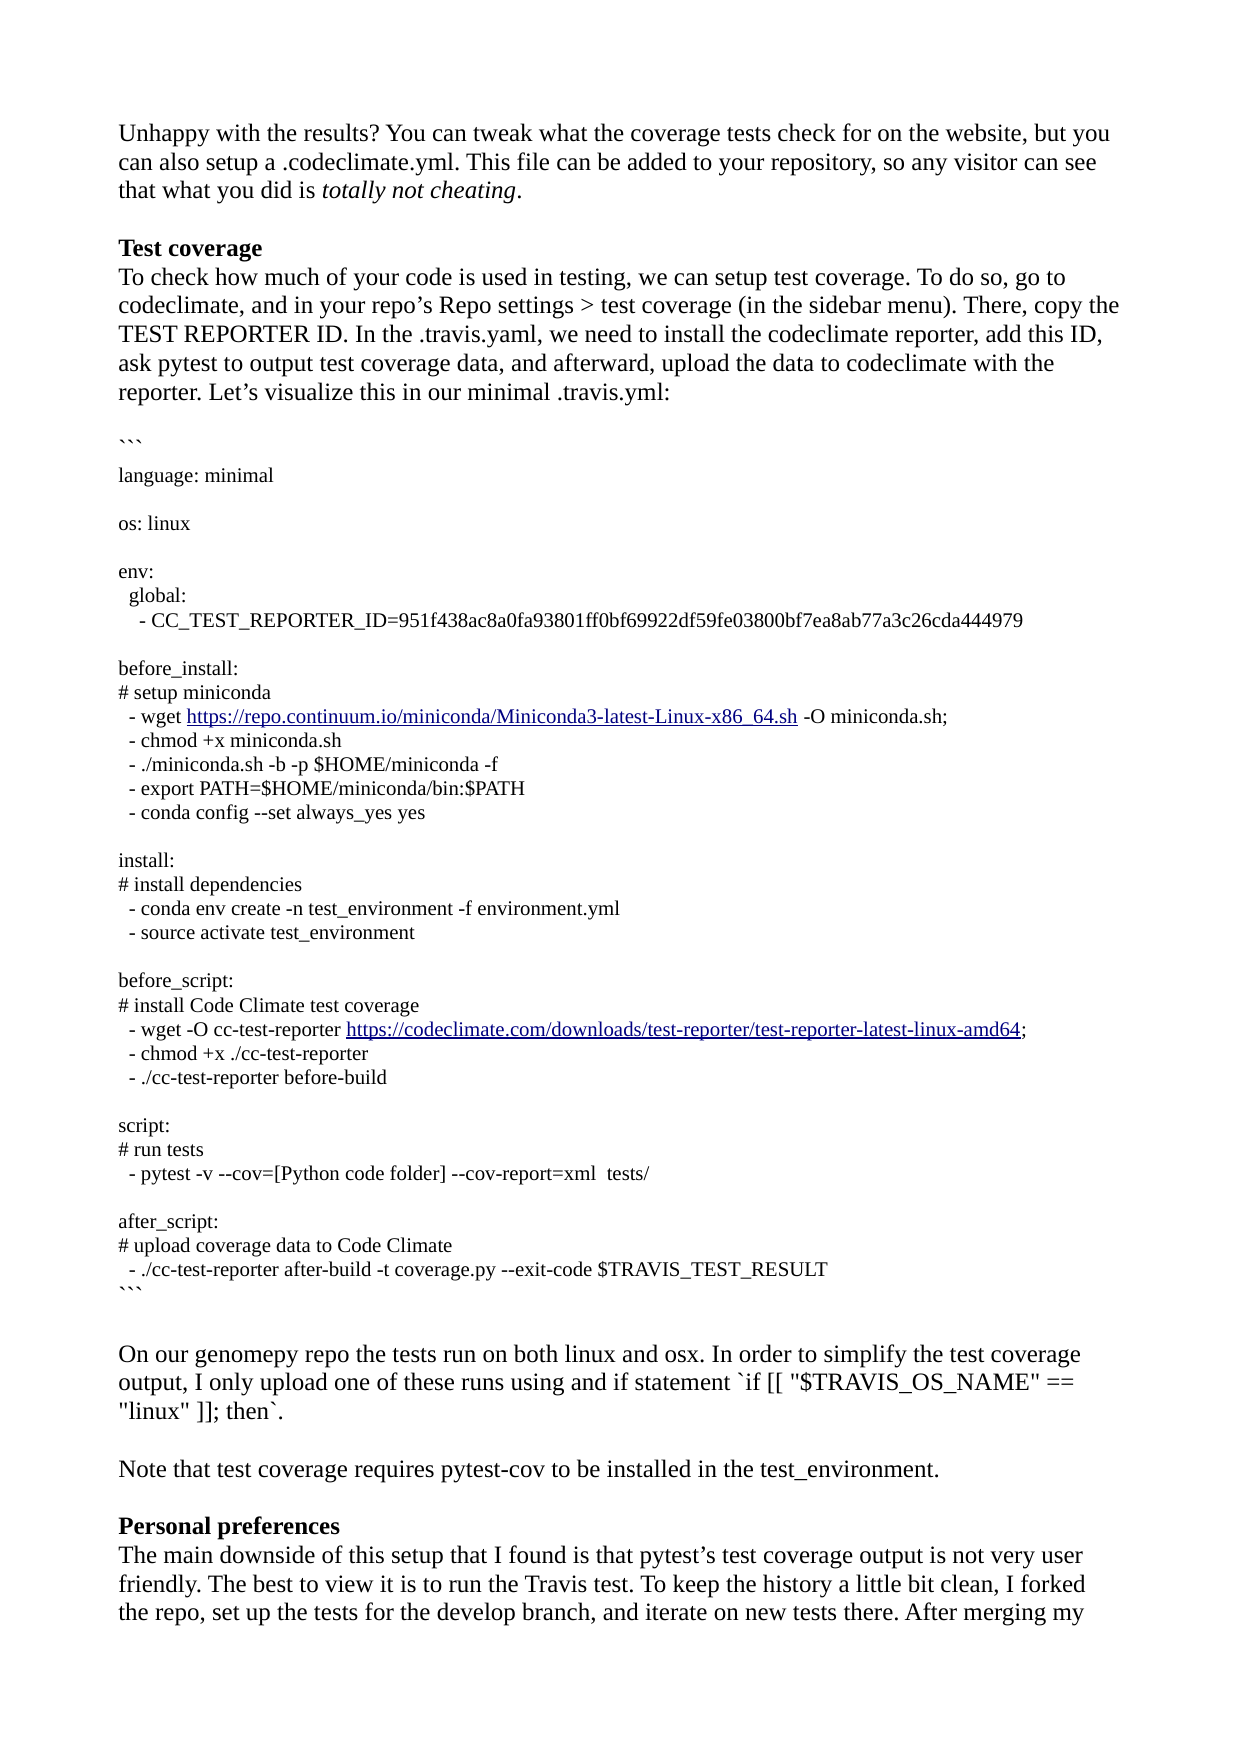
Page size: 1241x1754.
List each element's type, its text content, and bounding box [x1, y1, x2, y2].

text - chmod +x miniconda.sh [118, 728, 1122, 752]
text global: [118, 583, 1122, 607]
text ``` [118, 1281, 1122, 1310]
text # install dependencies [118, 872, 1122, 896]
text - export PATH=$HOME/miniconda/bin:$PATH [118, 776, 1122, 800]
text On our genomepy repo the tests run on both linux and osx. In order to simplify the test coverage output, I only upload one of these runs using and if statement `if [[ "$TRAVIS_OS_NAME" == "linux" ]]; then`. [118, 1339, 1122, 1425]
text - conda config --set always_yes yes [118, 800, 1122, 824]
text - ./miniconda.sh -b -p $HOME/miniconda -f [118, 752, 1122, 776]
text install: [118, 848, 1122, 872]
text # upload coverage data to Code Climate [118, 1233, 1122, 1257]
text - wget https://repo.continuum.io/miniconda/Miniconda3-latest-Linux-x86_64.sh -O miniconda.sh; [118, 704, 1122, 728]
text - pytest -v --cov=[Python code folder] --cov-report=xml tests/ [118, 1161, 1122, 1185]
text - ./cc-test-reporter after-build -t coverage.py --exit-code $TRAVIS_TEST_RESULT [118, 1257, 1122, 1281]
text # install Code Climate test coverage [118, 992, 1122, 1017]
text Unhappy with the results? You can tweak what the coverage tests check for on the website, but you can also setup a .codeclimate.yml. This file can be added to your repository, so any visitor can see that what you did is totally not cheating. [118, 118, 1122, 204]
text before_script: [118, 968, 1122, 992]
text Test coverage [118, 233, 1122, 262]
text - source activate test_environment [118, 920, 1122, 944]
text # run tests [118, 1137, 1122, 1161]
text before_install: [118, 656, 1122, 680]
text os: linux [118, 511, 1122, 535]
text - wget -O cc-test-reporter https://codeclimate.com/downloads/test-reporter/test-reporter-latest-linux-amd64; [118, 1017, 1122, 1041]
text - CC_TEST_REPORTER_ID=951f438ac8a0fa93801ff0bf69922df59fe03800bf7ea8ab77a3c26cda444979 [118, 607, 1122, 632]
text Note that test coverage requires pytest-cov to be installed in the test_environment. [118, 1454, 1122, 1482]
text The main downside of this setup that I found is that pytest’s test coverage output is not very user friendly. The best to view it is to run the Travis test. To keep the history a little bit clean, I forked the repo, set up the tests for the develop branch, and iterate on new tests there. After merging my [118, 1540, 1122, 1626]
text language: minimal [118, 463, 1122, 487]
text - conda env create -n test_environment -f environment.yml [118, 896, 1122, 920]
text To check how much of your code is used in testing, we can setup test coverage. To do so, go to codeclimate, and in your repo’s Repo settings > test coverage (in the sidebar menu). There, copy the TEST REPORTER ID. In the .travis.yaml, we need to install the codeclimate reporter, add this ID, ask pytest to output test coverage data, and afterward, upload the data to codeclimate with the reporter. Let’s visualize this in our minimal .travis.yml: [118, 262, 1122, 406]
text - ./cc-test-reporter before-build [118, 1065, 1122, 1089]
text # setup miniconda [118, 680, 1122, 704]
text ``` [118, 434, 1122, 463]
text Personal preferences [118, 1511, 1122, 1540]
text script: [118, 1113, 1122, 1137]
text env: [118, 559, 1122, 583]
text - chmod +x ./cc-test-reporter [118, 1041, 1122, 1065]
text after_script: [118, 1209, 1122, 1233]
